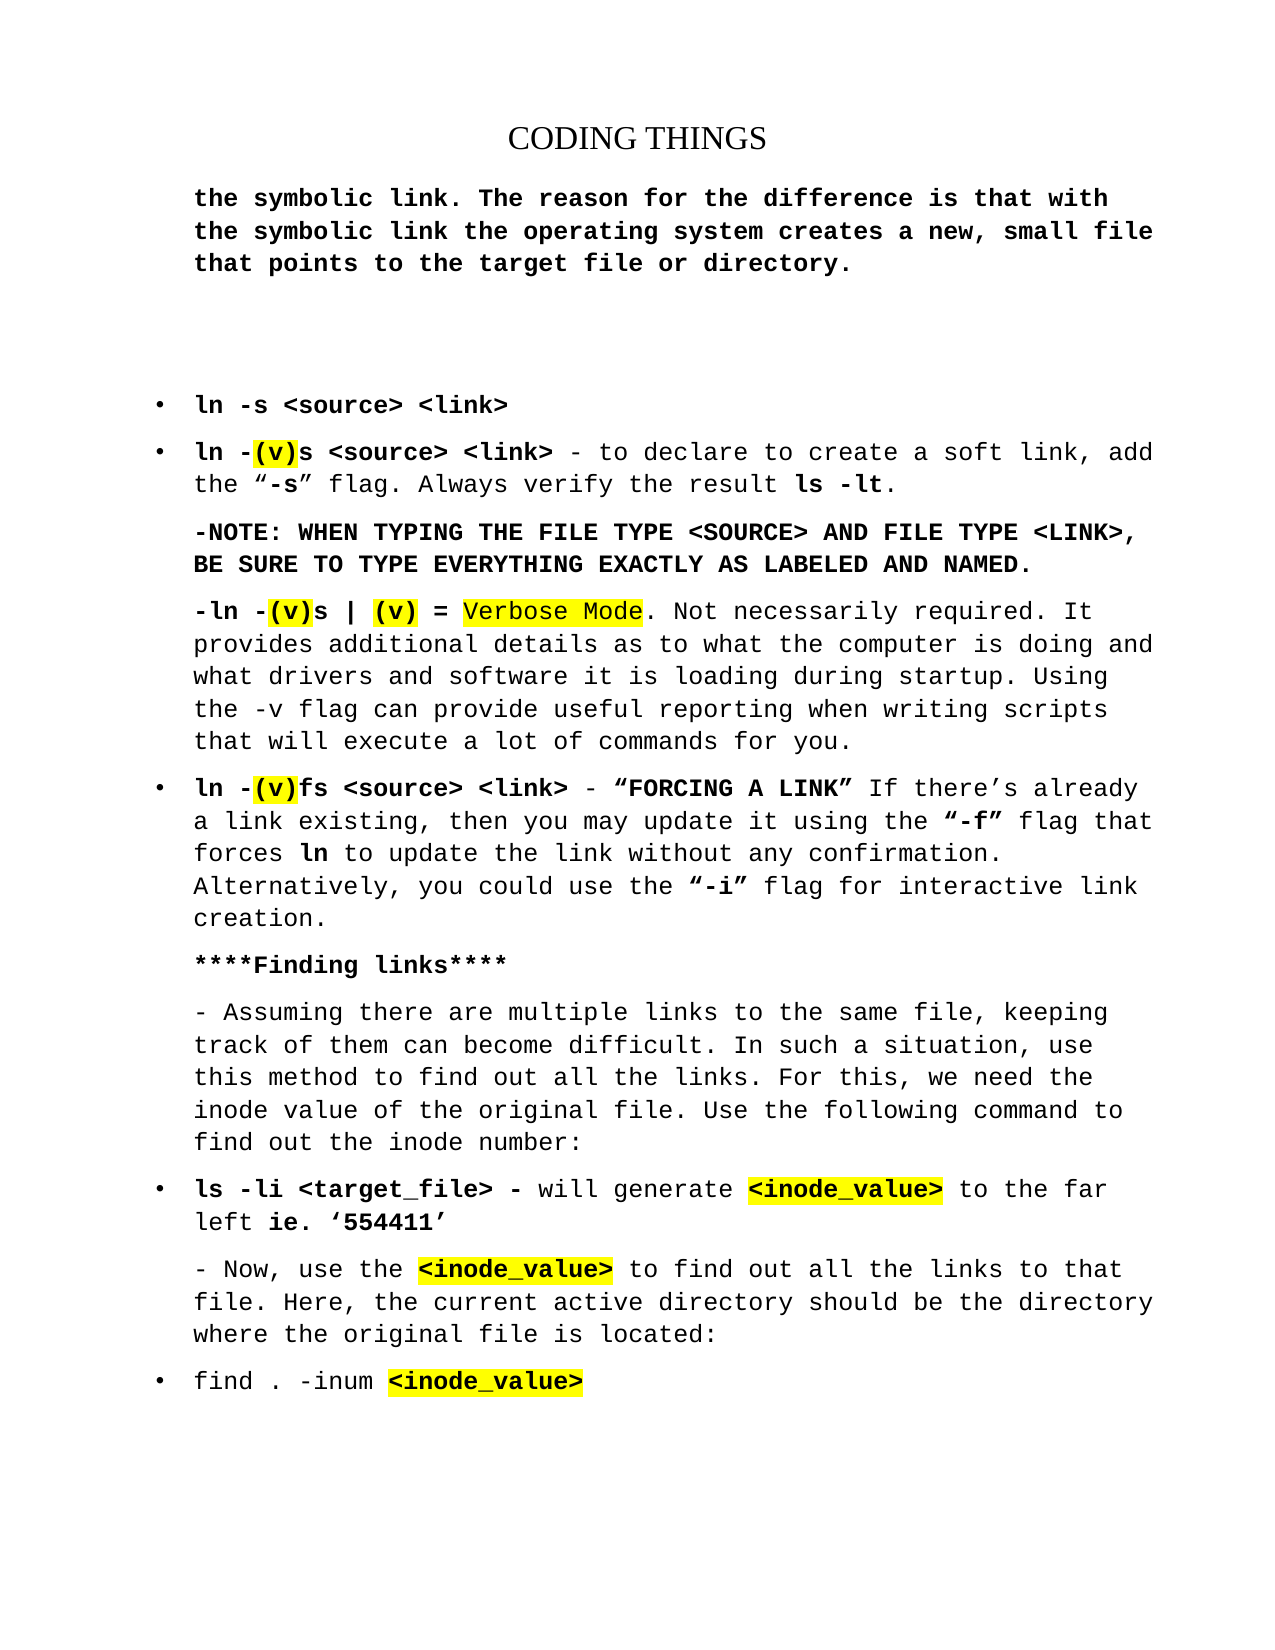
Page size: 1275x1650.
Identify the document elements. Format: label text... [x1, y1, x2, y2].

list ­****Finding links**** [156, 953, 1157, 981]
list ln -s <source> <link> [156, 392, 1157, 421]
list - Now, use the <inode_value> to find out all the links to that file. Here, the current active directory should be the directory where the original file is located: [156, 1257, 1157, 1350]
list ln -(v)s <source> <link> - to declare to create a soft link, add the “-s” flag. Always verify the result ls -lt. [156, 439, 1157, 500]
list -NOTE: WHEN TYPING THE FILE TYPE <SOURCE> AND FILE TYPE <LINK>, BE SURE TO TYPE EVERYTHING EXACTLY AS LABELED AND NAMED. [156, 519, 1157, 580]
list ls -li <target_file> - will generate <inode_value> to the far left ie. ‘554411’ [156, 1177, 1157, 1238]
list find . -inum <inode_value> [156, 1369, 1157, 1397]
list ln -(v)fs <source> <link> - “FORCING A LINK” If there’s already a link existing, then you may update it using the “-f” flag that forces ln to update the link without any confirmation. Alternatively, you could use the “-i” flag for interactive link creation. [156, 776, 1157, 934]
list the symbolic link. The reason for the difference is that with the symbolic link the operating system creates a new, small file that points to the target file or directory. [156, 186, 1157, 279]
list - Assuming there are multiple links to the same file, keeping track of them can become difficult. In such a situation, use this method to find out all the links. For this, we need the inode value of the original file. Use the following command to find out the inode number: [156, 1000, 1157, 1158]
list -ln -(v)s | (v) = Verbose Mode. Not necessarily required. It provides additional details as to what the computer is doing and what drivers and software it is loading during startup. Using the -v flag can provide useful reporting when writing scripts that will execute a lot of commands for you. [156, 599, 1157, 757]
